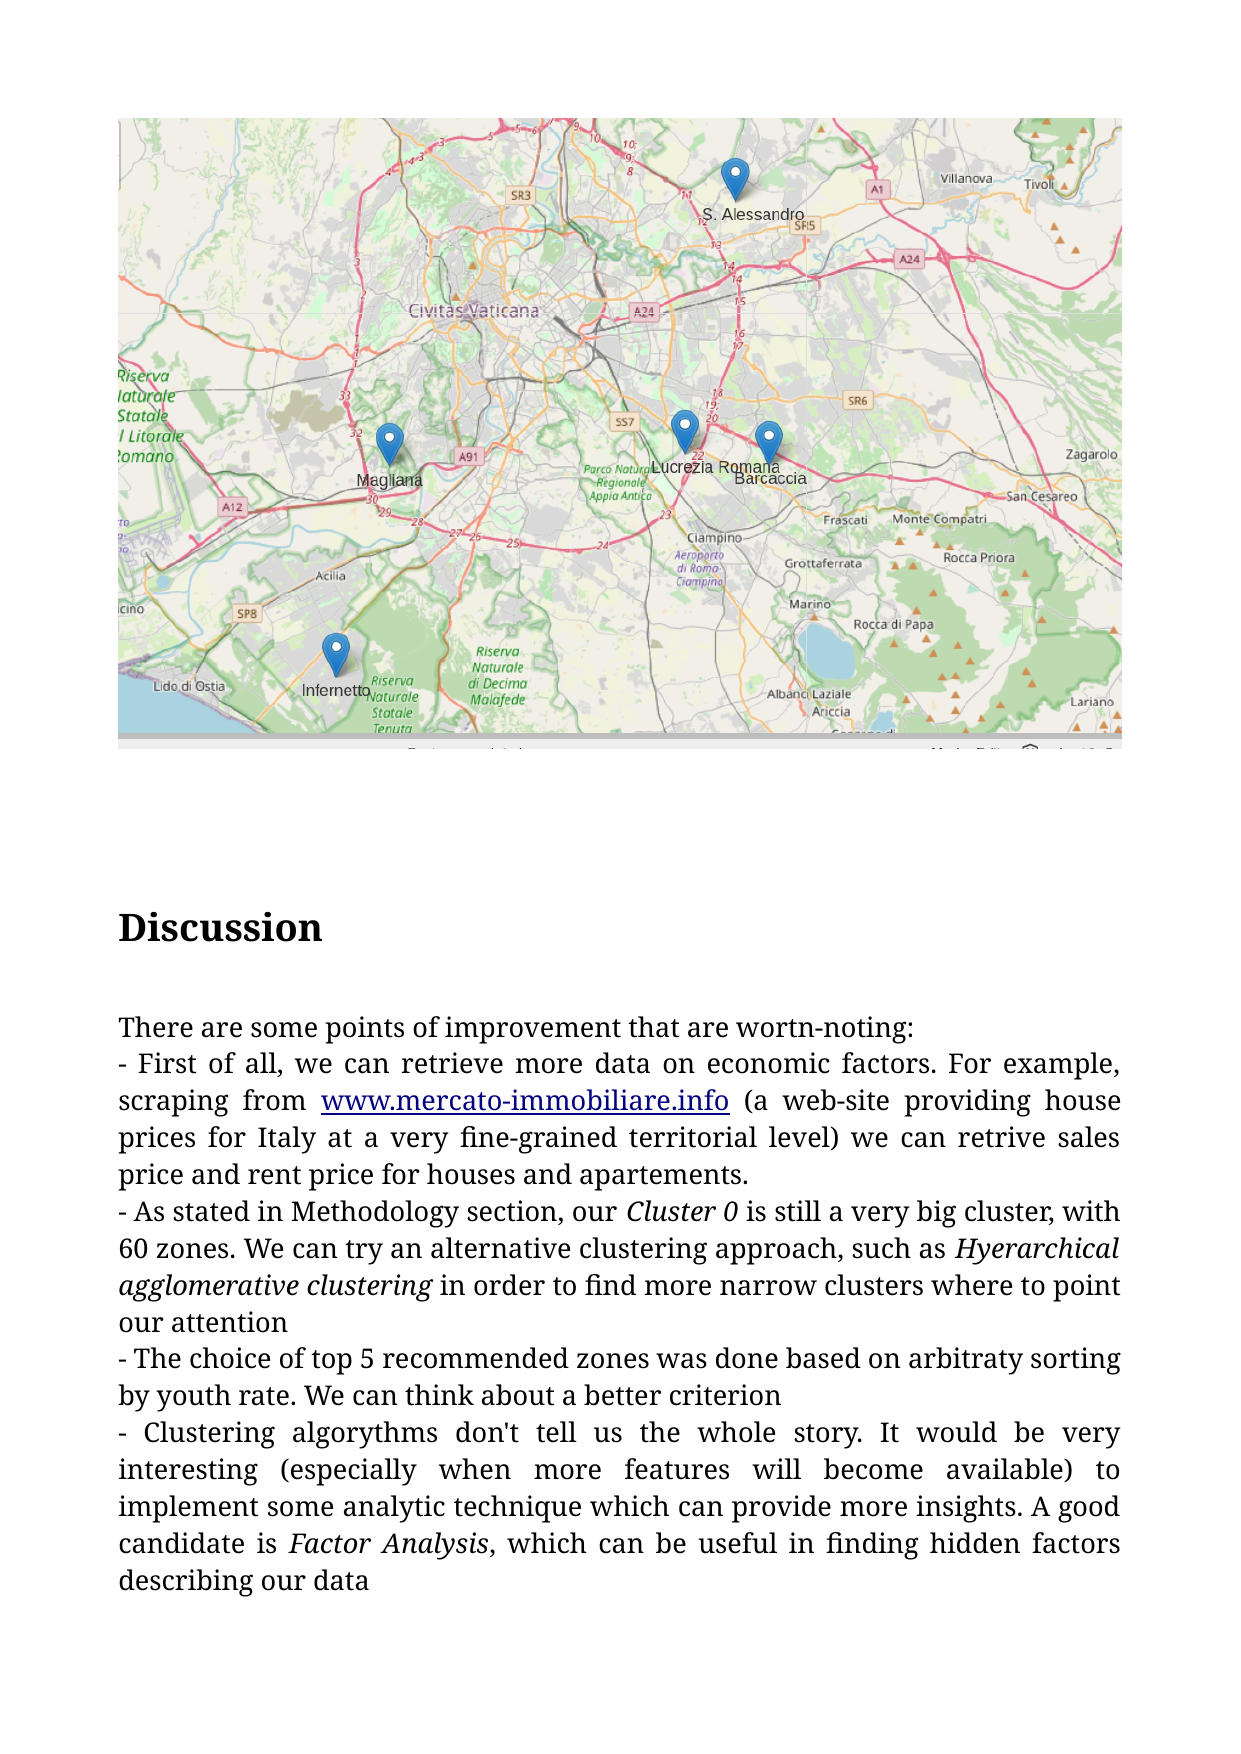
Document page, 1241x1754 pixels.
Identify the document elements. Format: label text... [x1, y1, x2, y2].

text - As stated in Methodology section, our Cluster 0 is still a very big cluster, with 60 zones. We can try an alternative clustering approach, such as Hyerarchical agglomerative clustering in order to find more narrow clusters where to point our attention [118, 1192, 1122, 1340]
text - First of all, we can retrieve more data on economic factors. For example, scraping from www.mercato-immobiliare.info (a web-site providing house prices for Italy at a very fine-grained territorial level) we can retrive sales price and rent price for houses and apartements. [118, 1045, 1122, 1192]
text - The choice of top 5 recommended zones was done based on arbitraty sorting by youth rate. We can think about a better criterion [118, 1340, 1122, 1414]
subtitle Discussion [118, 901, 1122, 953]
text - Clustering algorythms don't tell us the whole story. It would be very interesting (especially when more features will become available) to implement some analytic technique which can provide more insights. A good candidate is Factor Analysis, which can be useful in finding hidden factors describing our data [118, 1414, 1122, 1598]
text There are some points of improvement that are wortn-noting: [118, 1008, 1122, 1045]
picture [118, 118, 1123, 749]
